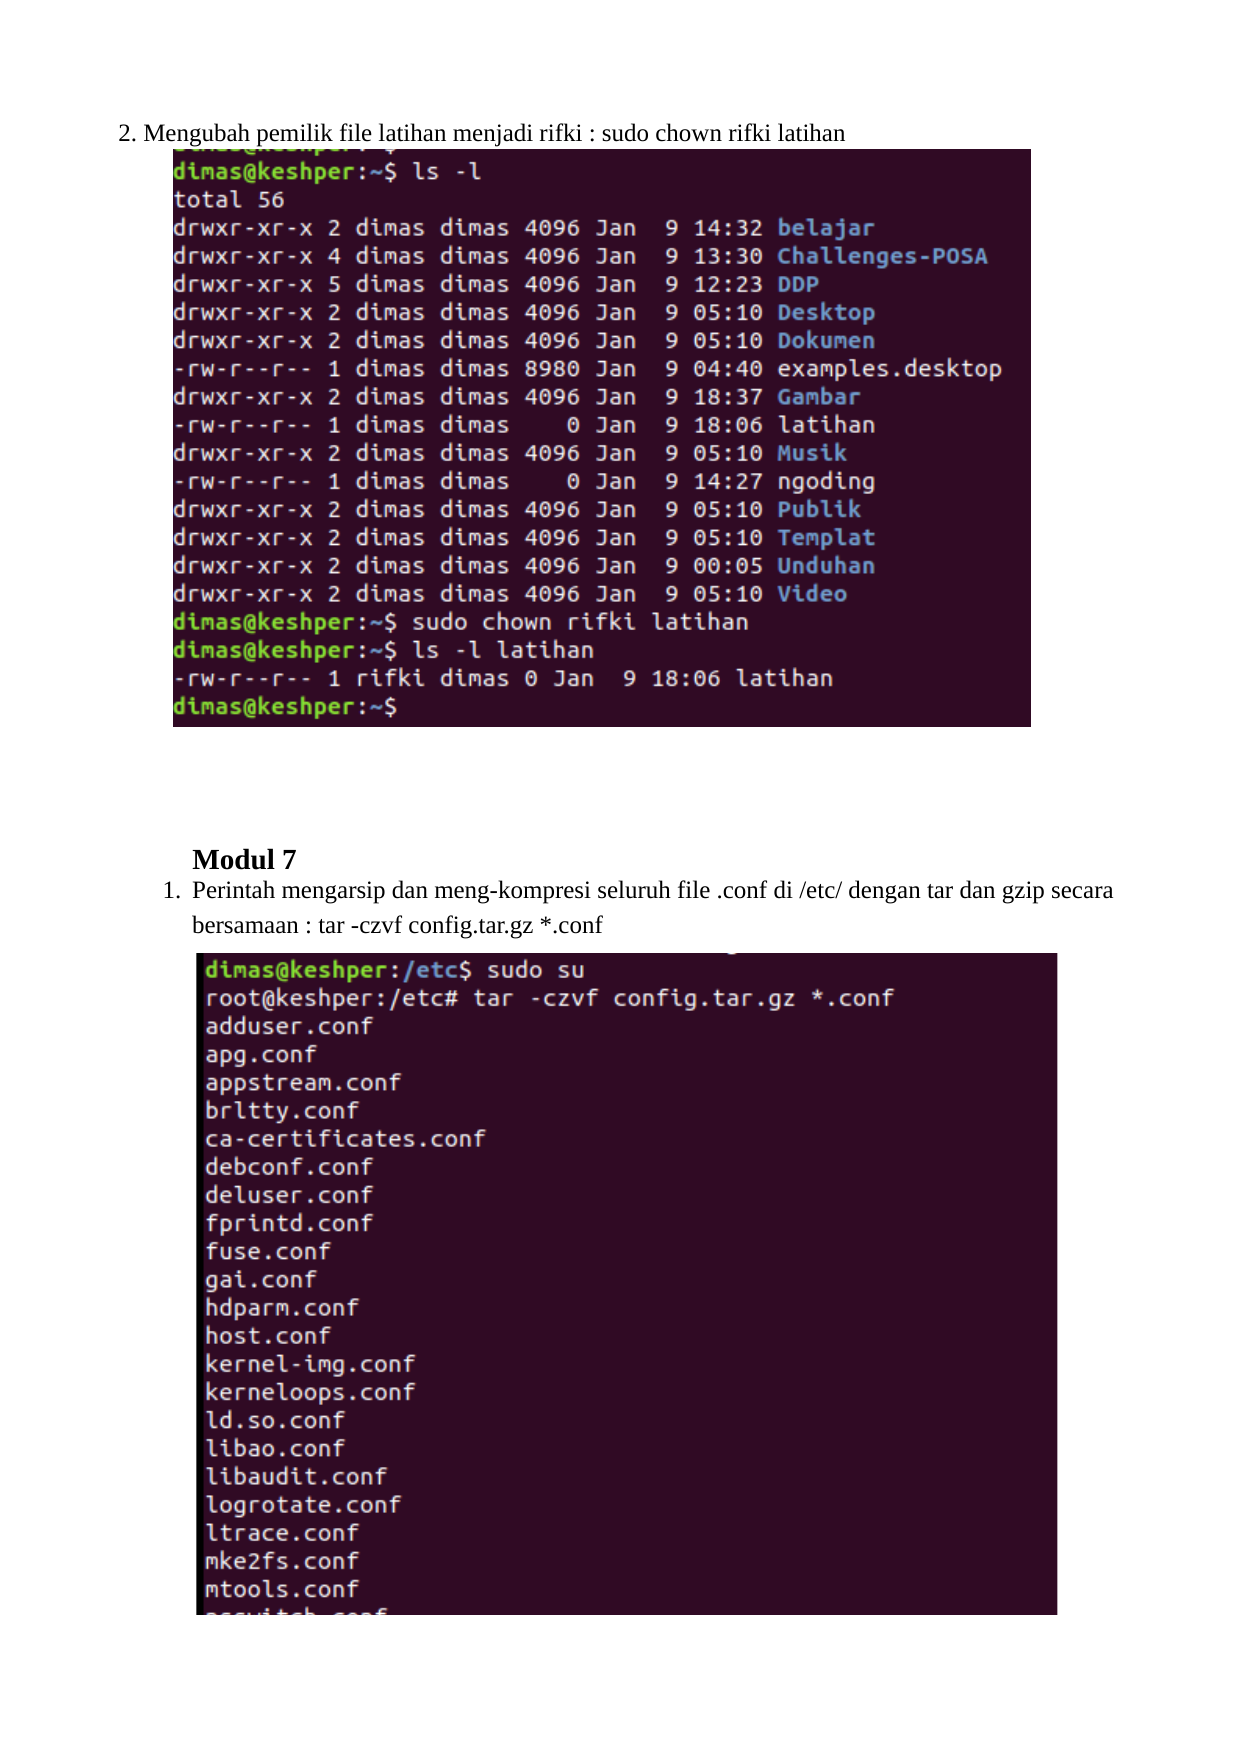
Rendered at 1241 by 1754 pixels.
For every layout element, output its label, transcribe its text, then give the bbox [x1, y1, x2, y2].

picture [173, 149, 1031, 727]
text Modul 7 [118, 842, 1122, 875]
text 2. Mengubah pemilik file latihan menjadi rifki : sudo chown rifki latihan [118, 118, 1122, 147]
list Perintah mengarsip dan meng-kompresi seluruh file .conf di /etc/ dengan tar dan gzip secara bersamaan : tar -czvf config.tar.gz *.conf [162, 875, 1122, 939]
picture [196, 953, 1058, 1615]
